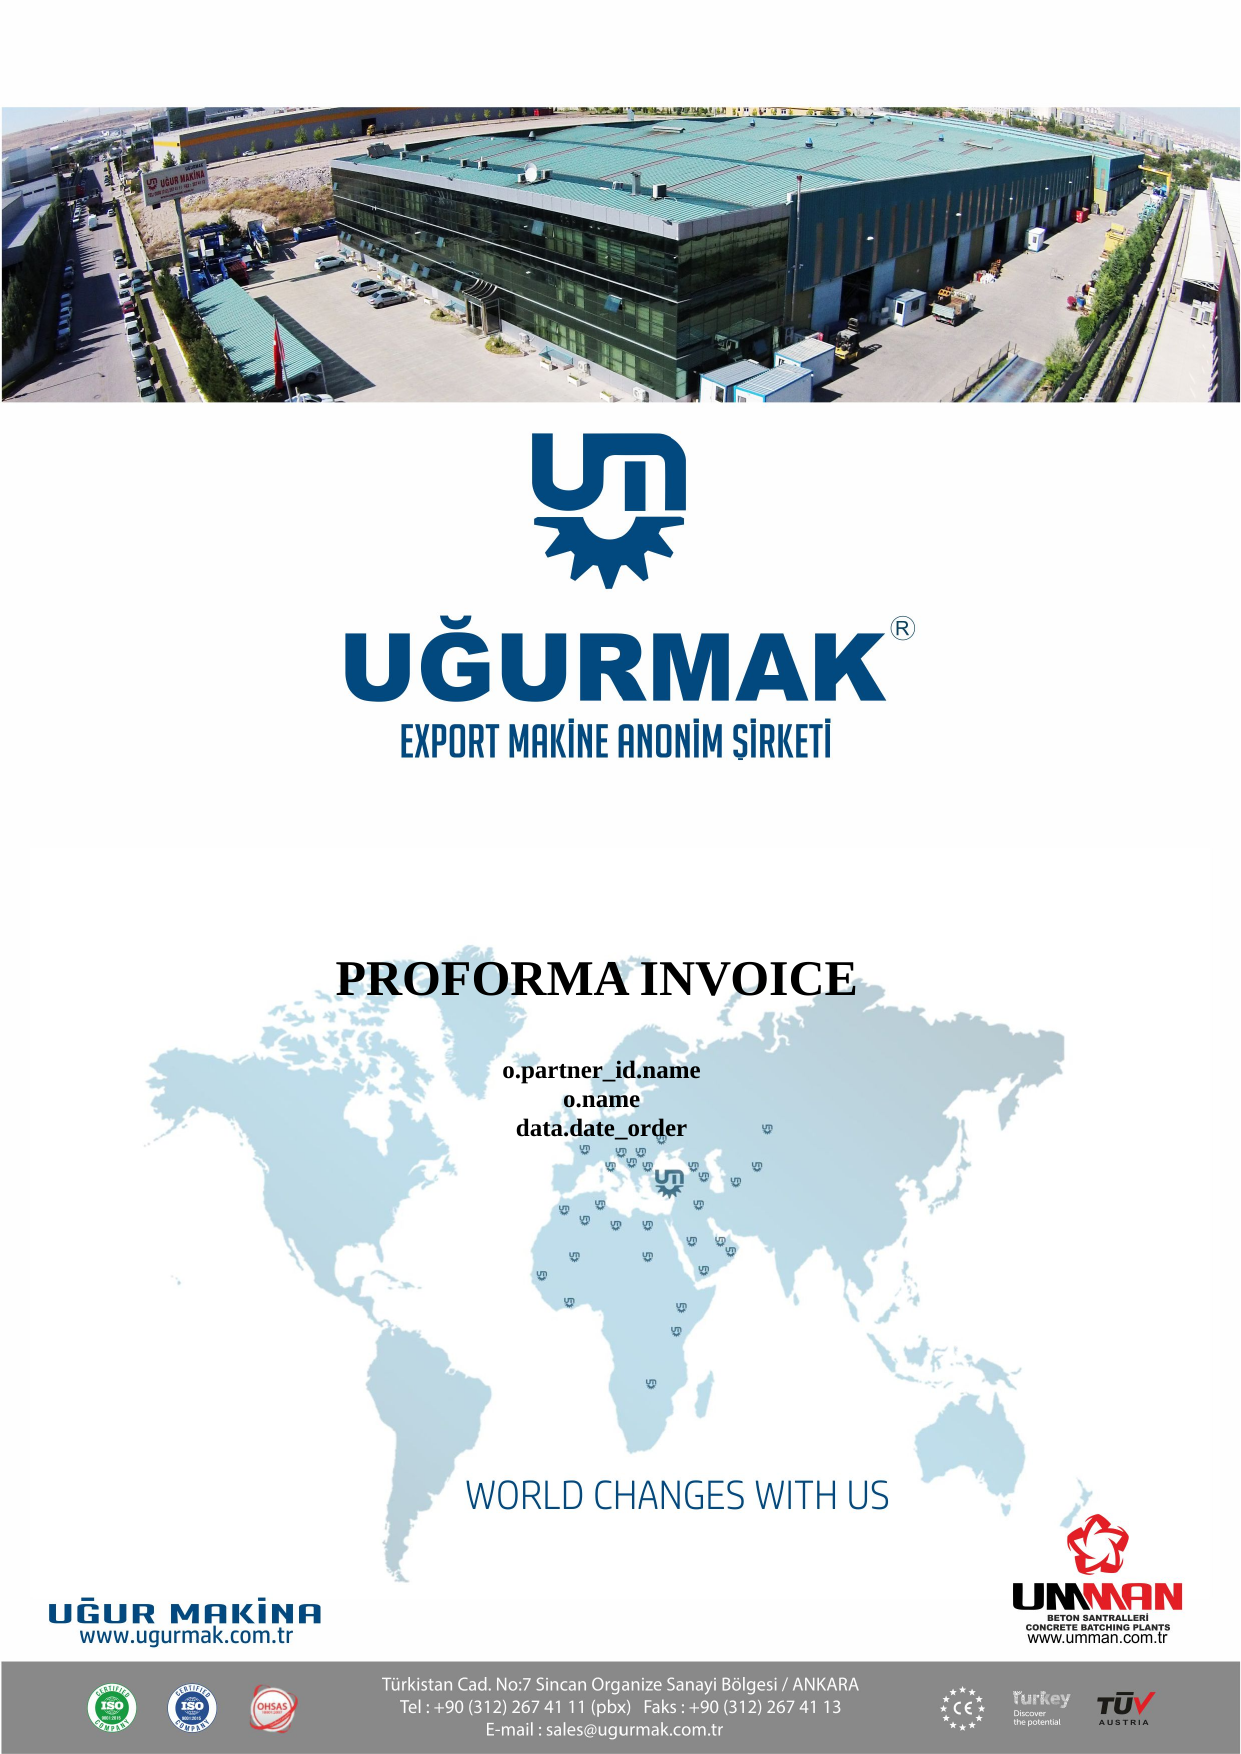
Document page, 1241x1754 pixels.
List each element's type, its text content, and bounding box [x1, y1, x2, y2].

text o.name [337, 1084, 865, 1113]
text data.date_order [337, 1113, 865, 1141]
text o.partner_id.name [337, 1055, 865, 1084]
picture [0, 0, 1241, 1754]
